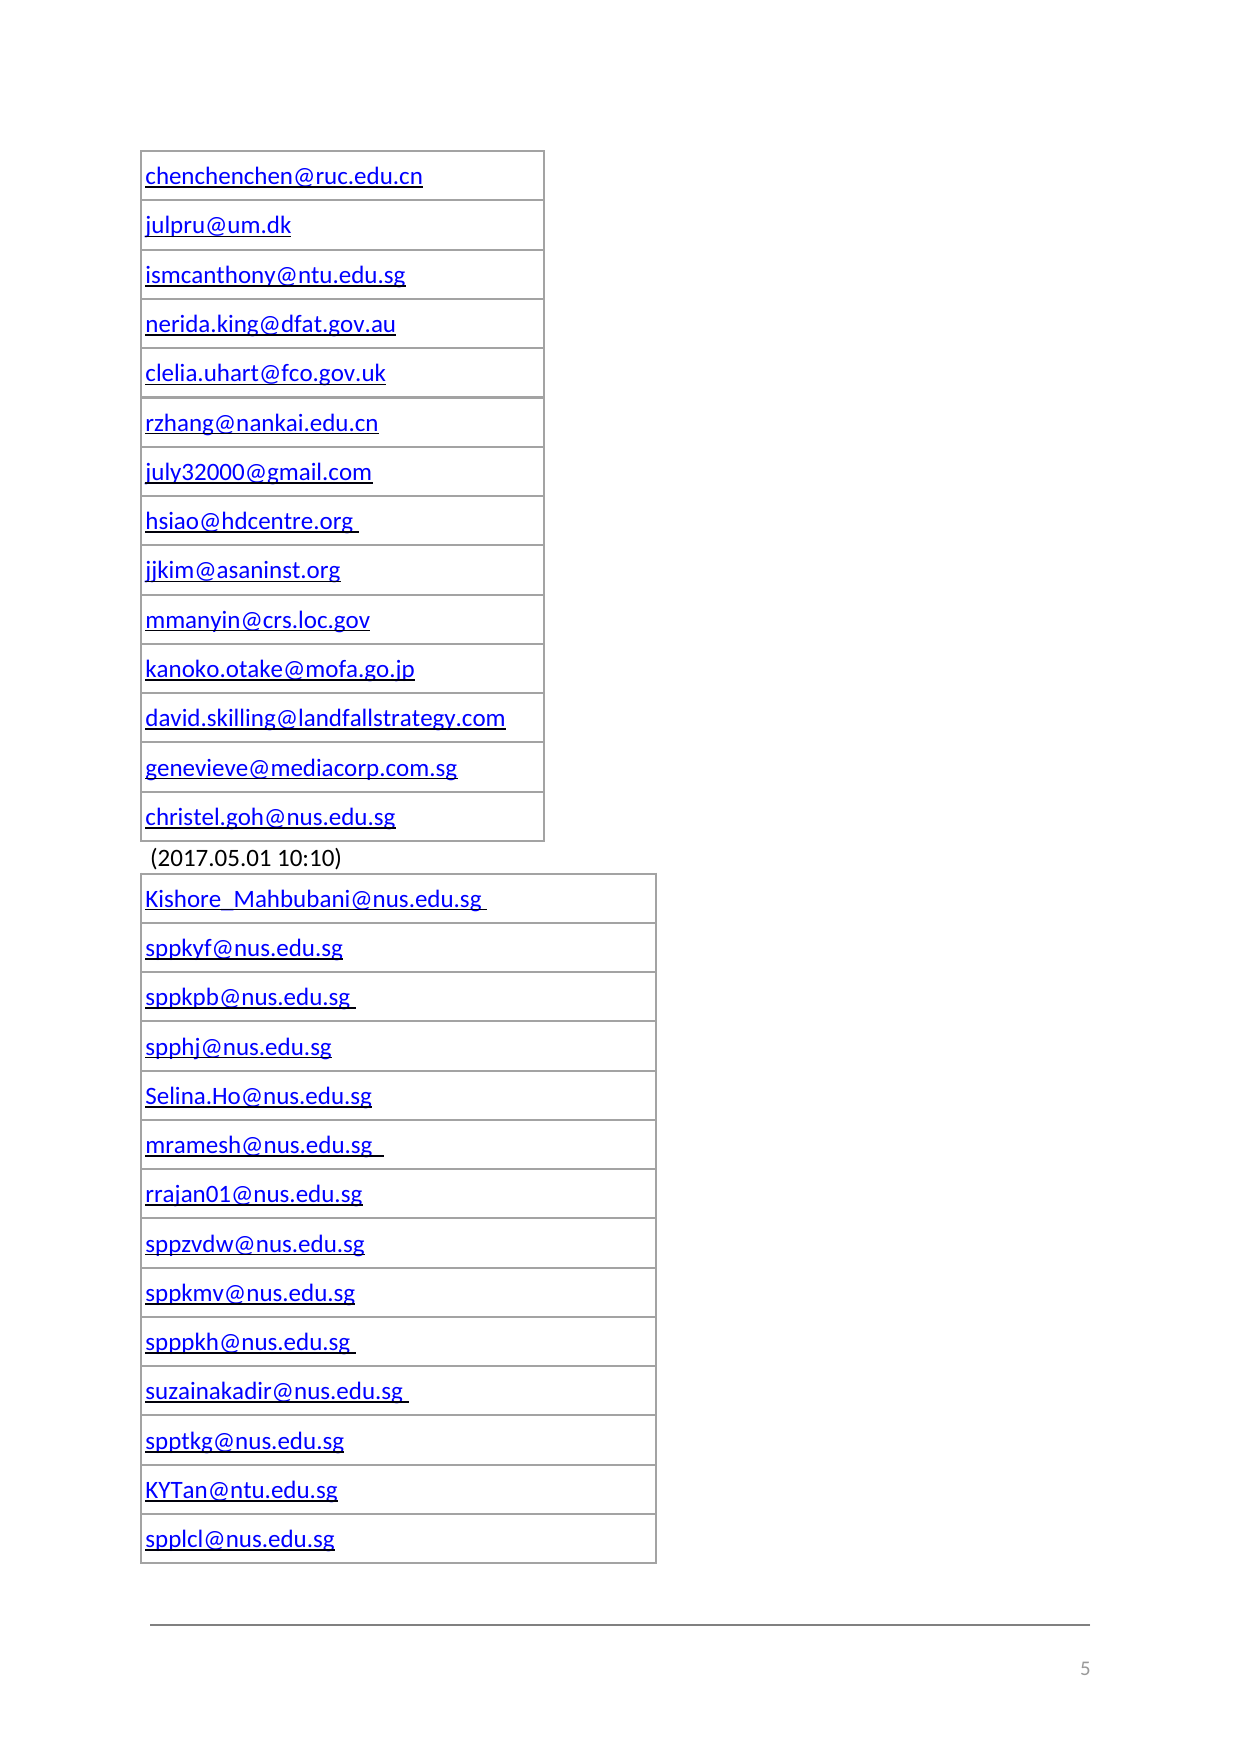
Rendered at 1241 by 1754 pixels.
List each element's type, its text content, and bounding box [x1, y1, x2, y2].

table_cell nerida.king@dfat.gov.au [142, 300, 543, 347]
table_cell rzhang@nankai.edu.cn [142, 399, 543, 446]
table_cell july32000@gmail.com [142, 448, 543, 495]
table_cell julpru@um.dk [142, 201, 543, 248]
table_cell rrajan01@nus.edu.sg [142, 1170, 655, 1217]
table_cell christel.goh@nus.edu.sg [142, 793, 543, 840]
table_cell mramesh@nus.edu.sg [142, 1121, 655, 1168]
table_cell sppzvdw@nus.edu.sg [142, 1219, 655, 1267]
table_cell sppkmv@nus.edu.sg [142, 1269, 655, 1316]
table_cell chenchenchen@ruc.edu.cn [142, 152, 543, 199]
table_cell kanoko.otake@mofa.go.jp [142, 645, 543, 692]
table_cell sppkpb@nus.edu.sg [142, 973, 655, 1020]
table_cell Selina.Ho@nus.edu.sg [142, 1072, 655, 1119]
table_cell KYTan@ntu.edu.sg [142, 1466, 655, 1513]
table_cell mmanyin@crs.loc.gov [142, 596, 543, 643]
table_cell ismcanthony@ntu.edu.sg [142, 251, 543, 298]
table_cell suzainakadir@nus.edu.sg [142, 1367, 655, 1414]
table_cell david.skilling@landfallstrategy.com [142, 694, 543, 741]
text (2017.05.01 10:10) [150, 842, 1090, 872]
table_cell spphj@nus.edu.sg [142, 1022, 655, 1069]
table_cell jjkim@asaninst.org [142, 546, 543, 593]
table_cell spptkg@nus.edu.sg [142, 1416, 655, 1464]
table_header Kishore_Mahbubani@nus.edu.sg [142, 875, 655, 922]
table_cell hsiao@hdcentre.org [142, 497, 543, 544]
table_cell spplcl@nus.edu.sg [142, 1515, 655, 1562]
table_cell sppkyf@nus.edu.sg [142, 924, 655, 971]
table_cell spppkh@nus.edu.sg [142, 1318, 655, 1365]
table_cell clelia.uhart@fco.gov.uk [142, 349, 543, 396]
table_cell genevieve@mediacorp.com.sg [142, 743, 543, 791]
